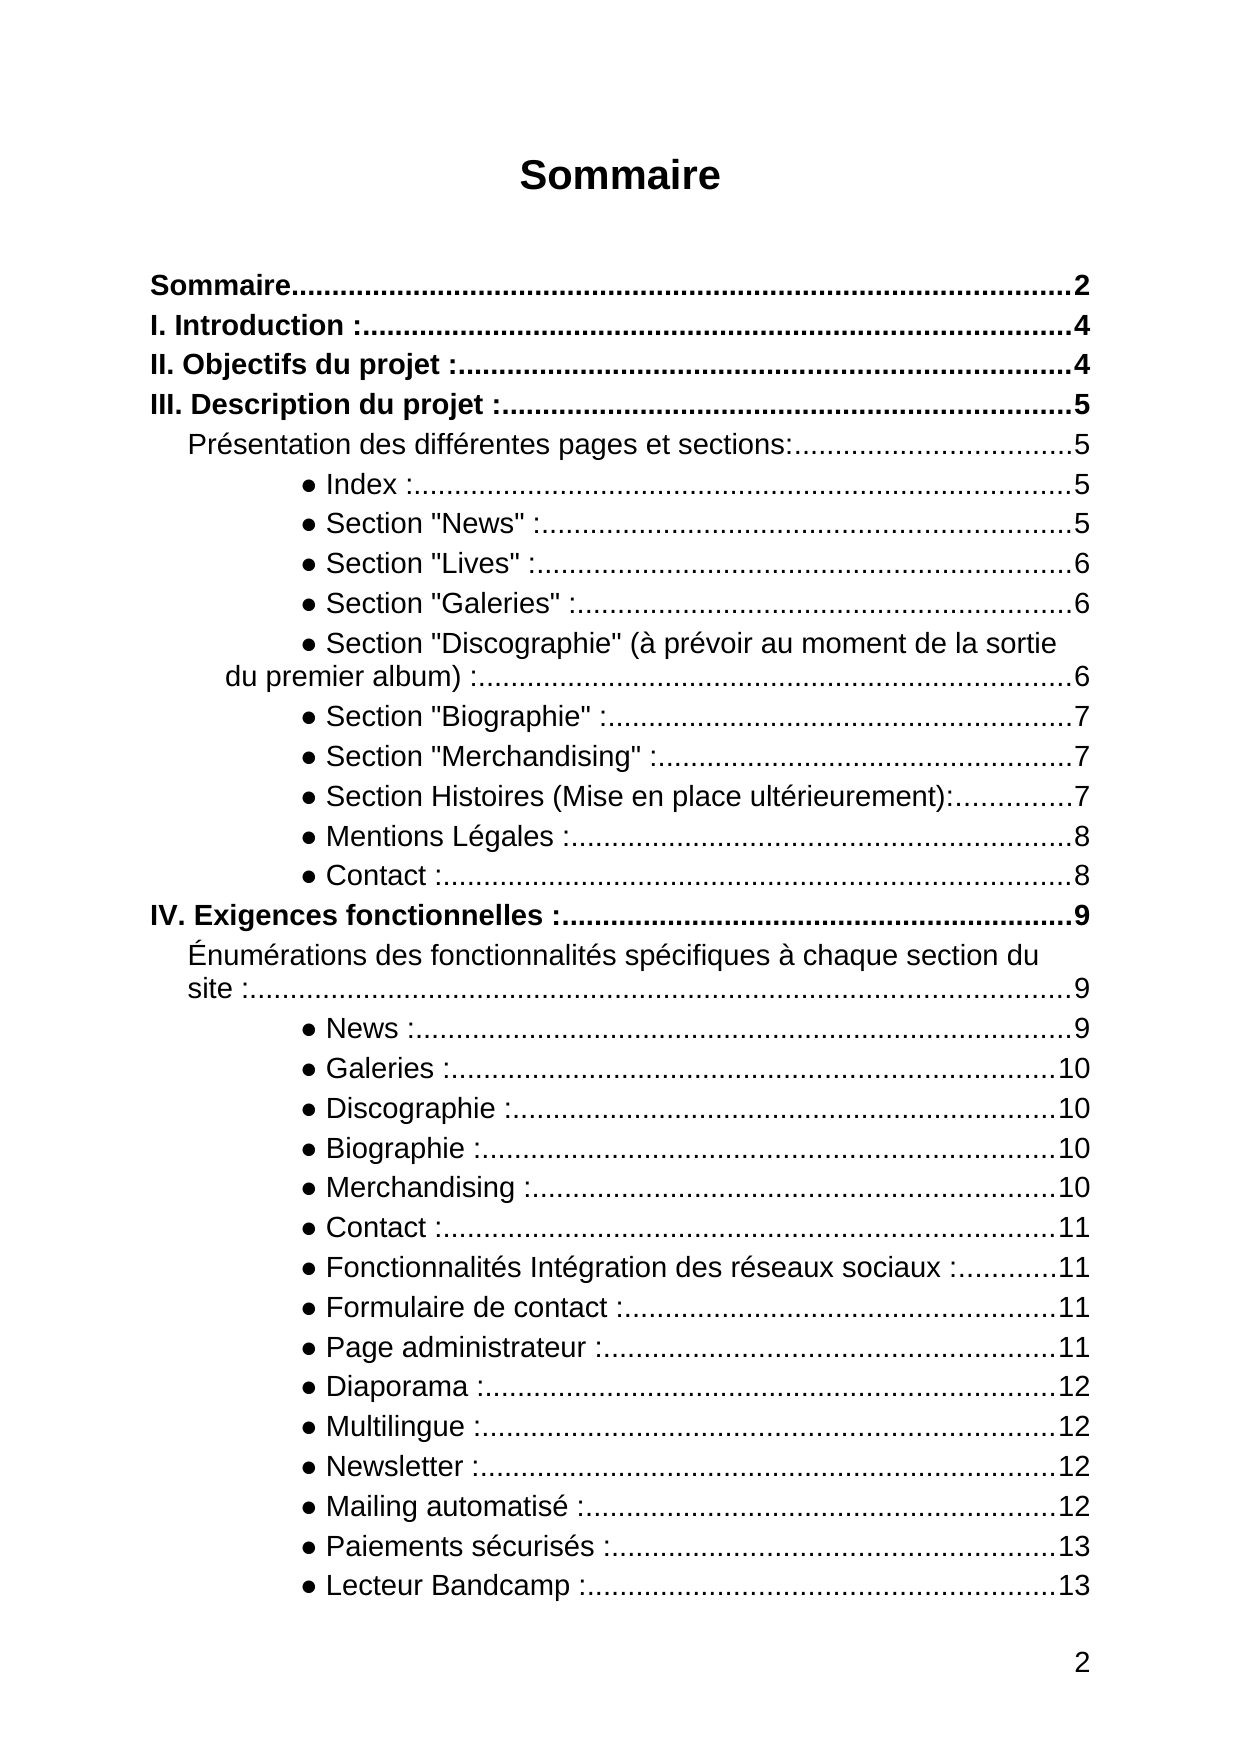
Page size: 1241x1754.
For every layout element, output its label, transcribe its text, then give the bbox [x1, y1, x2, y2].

text ● Mentions Légales : 8 [225, 818, 1090, 852]
text ● Section "Lives" : 6 [225, 546, 1090, 580]
text ● News : 9 [225, 1011, 1090, 1045]
text ● Section "Discographie" (à prévoir au moment de la sortie du premier album) : 6 [225, 626, 1090, 693]
text ● Contact : 8 [225, 858, 1090, 892]
text ● Section Histoires (Mise en place ultérieurement): 7 [225, 779, 1090, 812]
text ● Multilingue : 12 [225, 1409, 1090, 1443]
text ● Paiements sécurisés : 13 [225, 1528, 1090, 1562]
text ● Formulaire de contact : 11 [225, 1290, 1090, 1323]
text ● Fonctionnalités Intégration des réseaux sociaux : 11 [225, 1250, 1090, 1283]
subtitle Sommaire [150, 150, 1090, 198]
text I. Introduction : 4 [150, 307, 1090, 341]
text ● Lecteur Bandcamp : 13 [225, 1568, 1090, 1602]
text ● Mailing automatisé : 12 [225, 1489, 1090, 1522]
text ● Section "Merchandising" : 7 [225, 739, 1090, 772]
text ● Galeries : 10 [225, 1051, 1090, 1084]
text II. Objectifs du projet : 4 [150, 347, 1090, 381]
text ● Section "News" : 5 [225, 506, 1090, 540]
text ● Diaporama : 12 [225, 1369, 1090, 1403]
text ● Merchandising : 10 [225, 1170, 1090, 1204]
text III. Description du projet : 5 [150, 387, 1090, 421]
text ● Contact : 11 [225, 1210, 1090, 1244]
text ● Section "Biographie" : 7 [225, 699, 1090, 733]
text ● Index : 5 [225, 467, 1090, 500]
text IV. Exigences fonctionnelles : 9 [150, 898, 1090, 932]
text ● Page administrateur : 11 [225, 1329, 1090, 1363]
text ● Discographie : 10 [225, 1091, 1090, 1124]
text Énumérations des fonctionnalités spécifiques à chaque section du site : 9 [187, 938, 1090, 1005]
text Présentation des différentes pages et sections: 5 [187, 427, 1090, 460]
text ● Section "Galeries" : 6 [225, 586, 1090, 619]
text Sommaire 2 [150, 268, 1090, 301]
text ● Biographie : 10 [225, 1131, 1090, 1164]
text ● Newsletter : 12 [225, 1449, 1090, 1482]
